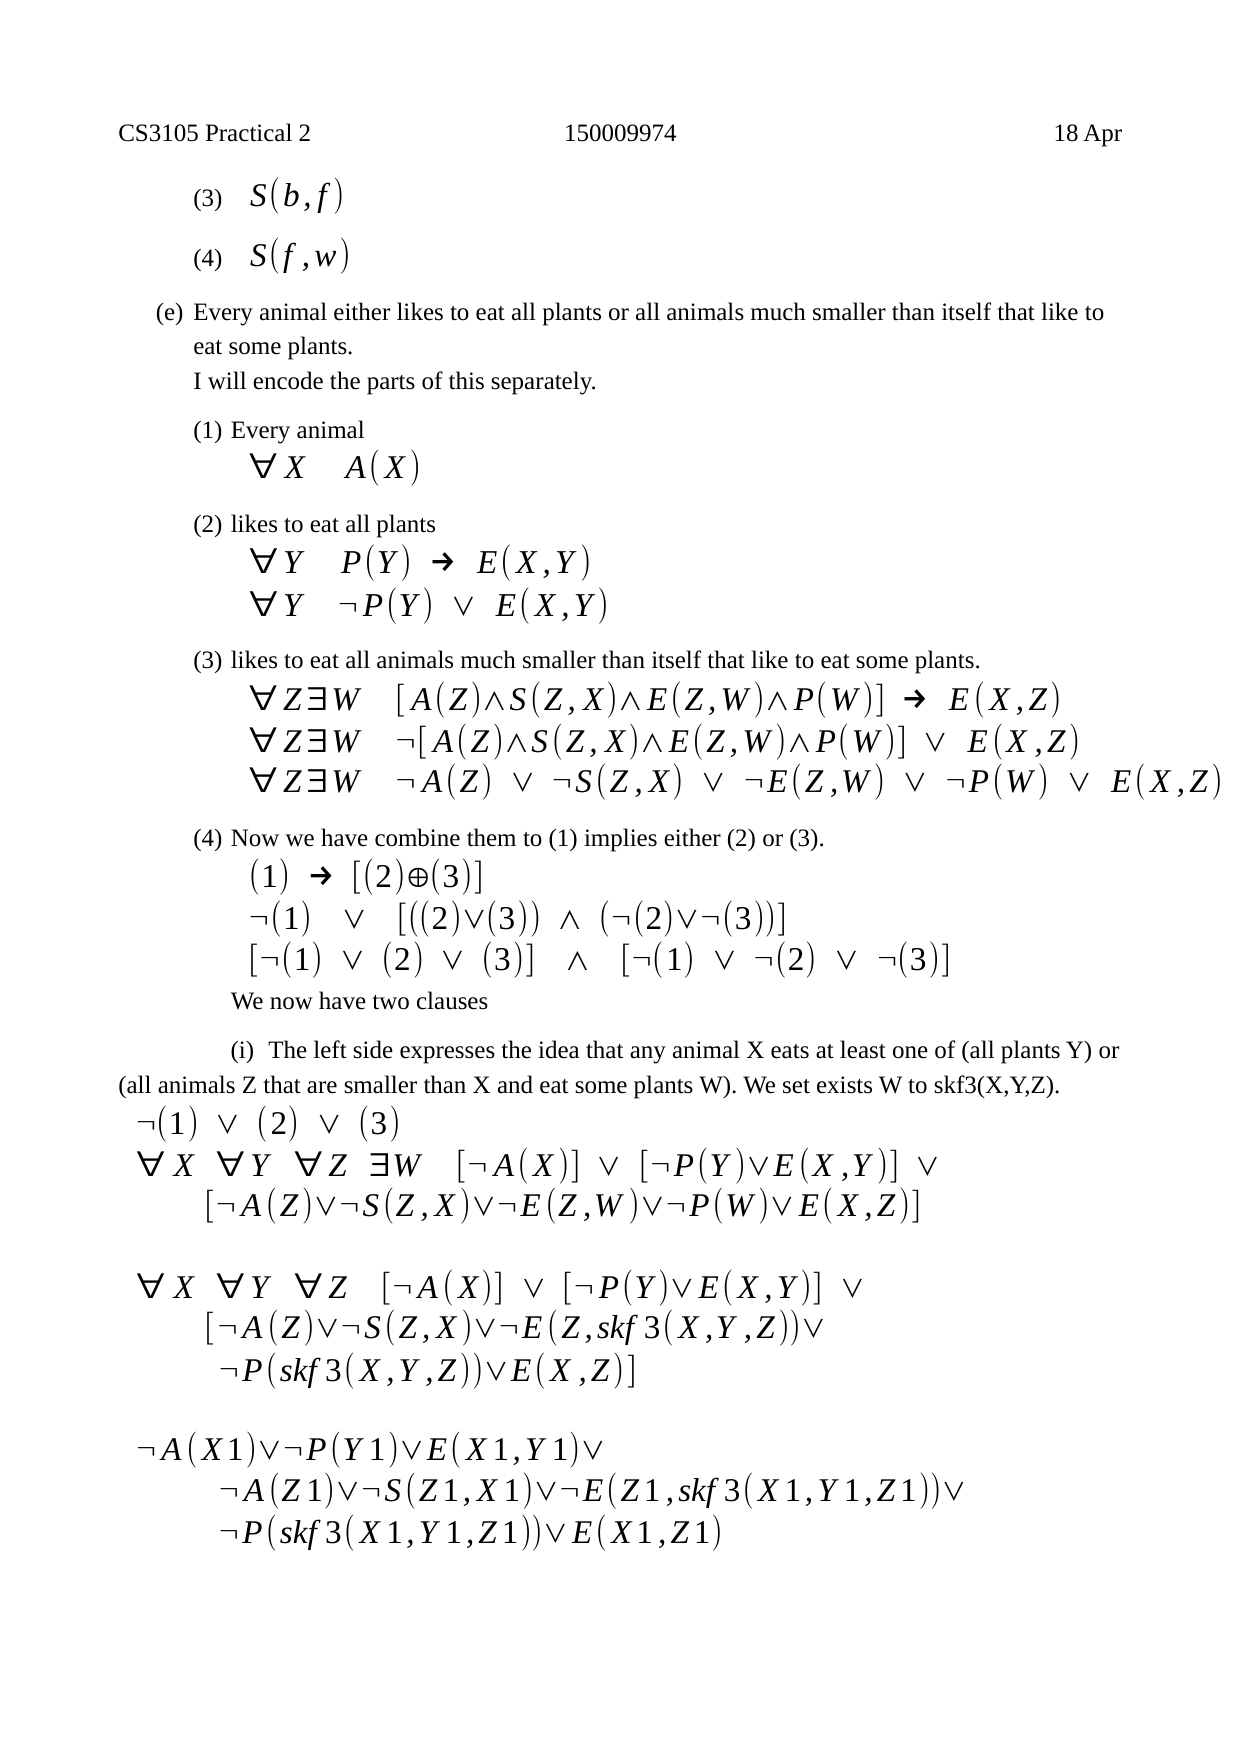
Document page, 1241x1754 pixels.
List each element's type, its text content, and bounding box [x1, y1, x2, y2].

list likes to eat all animals much smaller than itself that like to eat some plants. [193, 646, 1122, 803]
list Every animal [193, 415, 1122, 489]
list Now we have combine them to (1) implies either (2) or (3). We now have two clauses [193, 823, 1122, 1015]
list Every animal either likes to eat all plants or all animals much smaller than itself that like to eat some plants. I will encode the parts of this separately. [156, 297, 1122, 394]
list The left side expresses the idea that any animal X eats at least one of (all plants Y) or (all animals Z that are smaller than X and eat some plants W). We set exists W to skf3(X,Y,Z). [118, 1035, 1122, 1553]
list likes to eat all plants [193, 509, 1122, 625]
